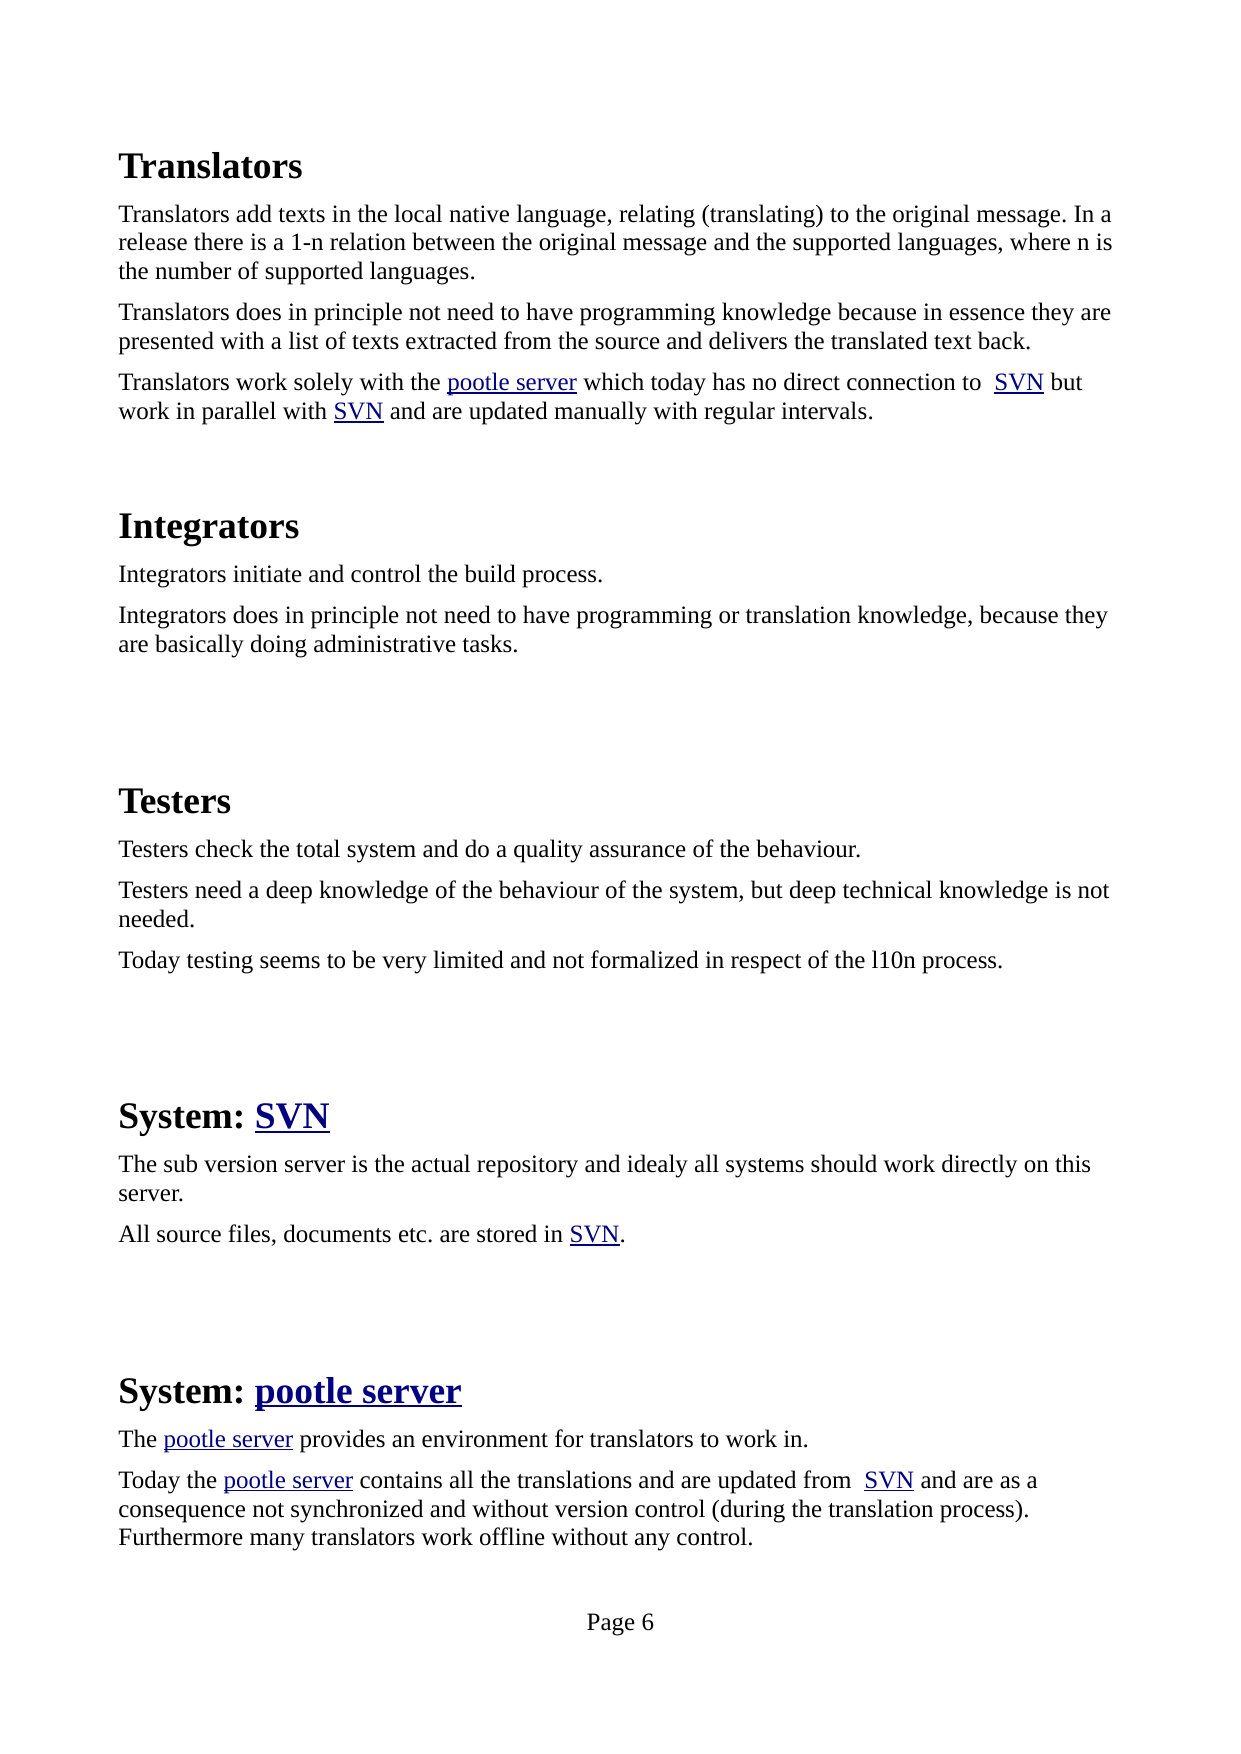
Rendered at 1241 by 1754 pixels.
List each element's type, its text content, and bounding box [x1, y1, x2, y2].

subtitle Integrators [118, 504, 1122, 547]
text Today testing seems to be very limited and not formalized in respect of the l10n process. [118, 945, 1122, 974]
subtitle System: SVN [118, 1094, 1122, 1137]
subtitle System: pootle server [118, 1368, 1122, 1411]
text Today the pootle server contains all the translations and are updated from SVN and are as a consequence not synchronized and without version control (during the translation process). Furthermore many translators work offline without any control. [118, 1465, 1122, 1551]
text Integrators does in principle not need to have programming or translation knowledge, because they are basically doing administrative tasks. [118, 601, 1122, 658]
text Testers need a deep knowledge of the behaviour of the system, but deep technical knowledge is not needed. [118, 875, 1122, 932]
text Testers check the total system and do a quality assurance of the behaviour. [118, 834, 1122, 862]
text All source files, documents etc. are stored in SVN. [118, 1219, 1122, 1248]
text The sub version server is the actual repository and idealy all systems should work directly on this server. [118, 1149, 1122, 1207]
subtitle Translators [118, 143, 1122, 186]
text Translators does in principle not need to have programming knowledge because in essence they are presented with a list of texts extracted from the source and delivers the translated text back. [118, 297, 1122, 355]
subtitle Testers [118, 778, 1122, 821]
text The pootle server provides an environment for translators to work in. [118, 1424, 1122, 1452]
text Translators work solely with the pootle server which today has no direct connection to SVN but work in parallel with SVN and are updated manually with regular intervals. [118, 367, 1122, 425]
text Translators add texts in the local native language, relating (translating) to the original message. In a release there is a 1-n relation between the original message and the supported languages, where n is the number of supported languages. [118, 199, 1122, 285]
text Integrators initiate and control the build process. [118, 559, 1122, 588]
